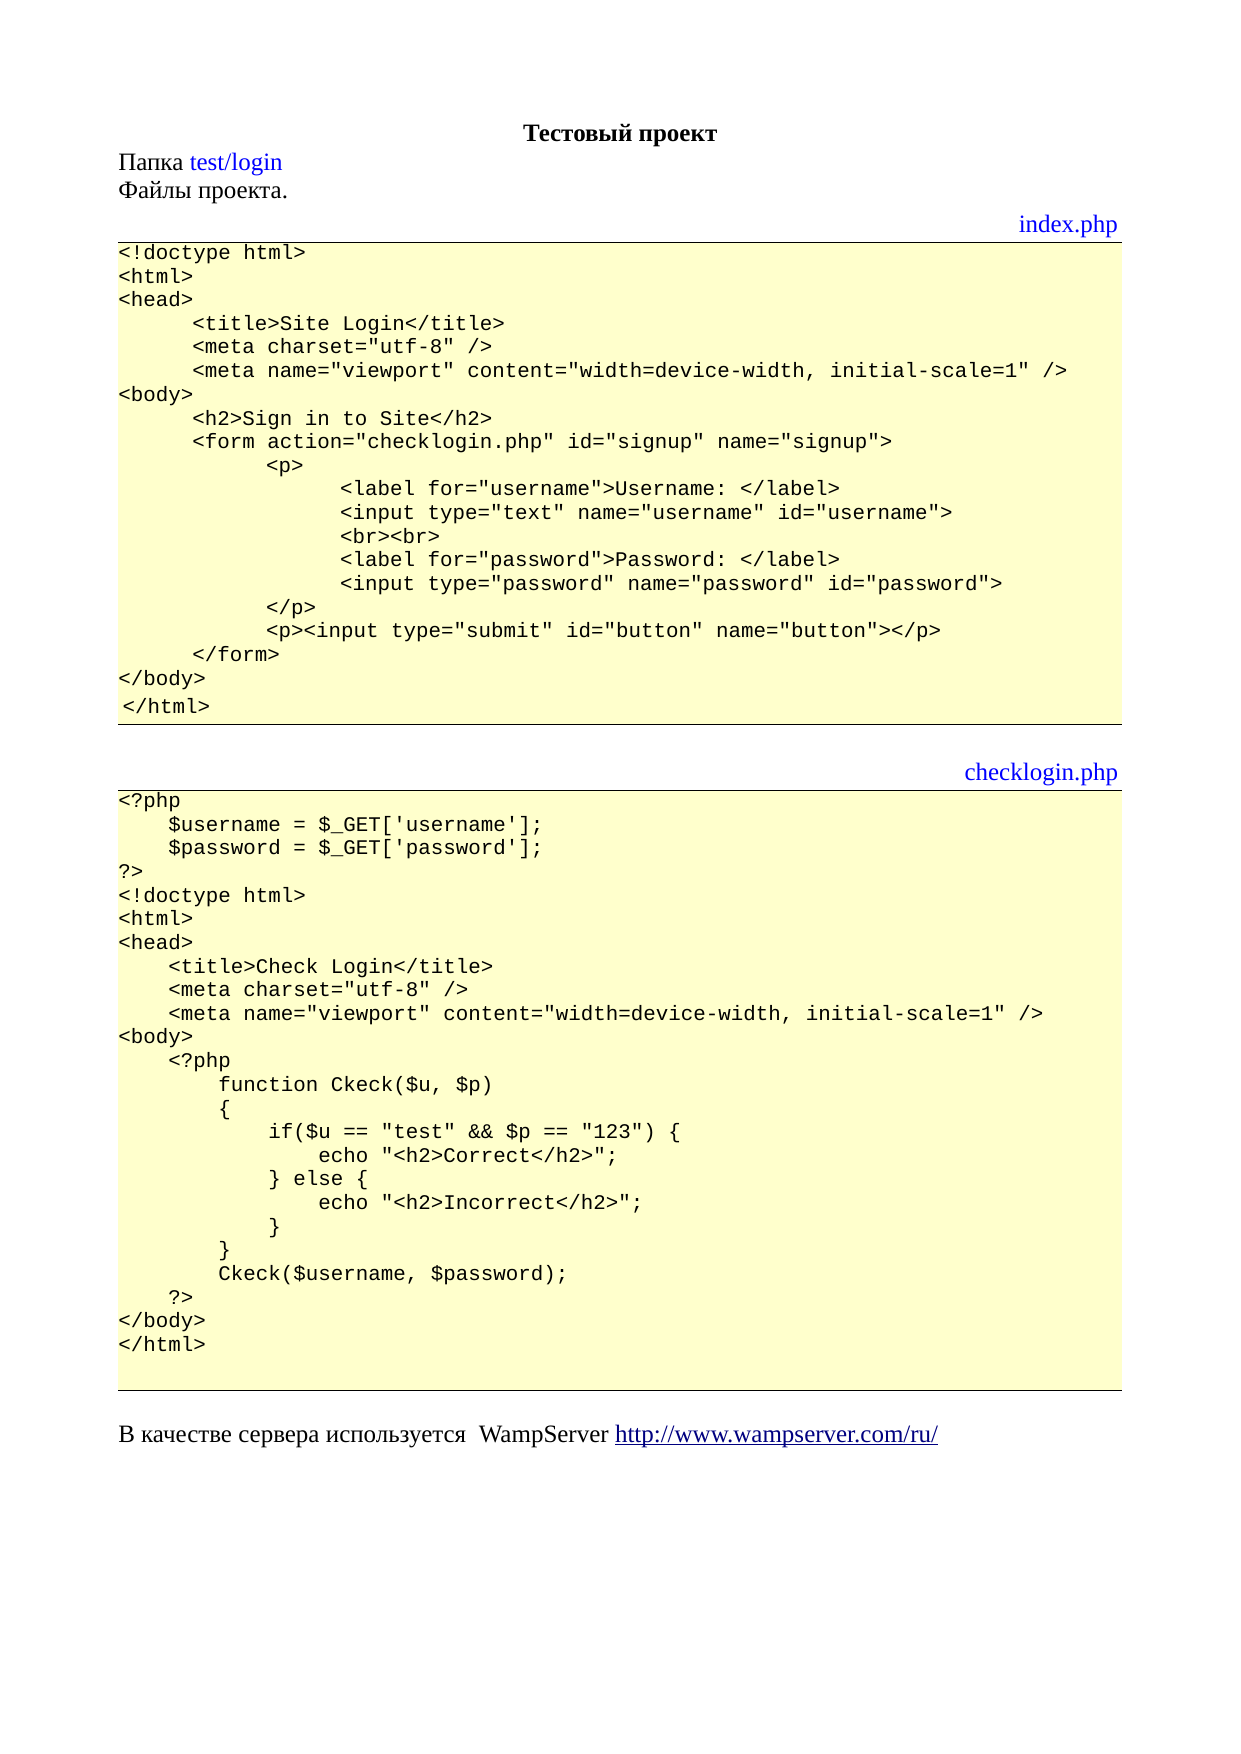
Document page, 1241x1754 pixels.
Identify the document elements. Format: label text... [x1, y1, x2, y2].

text echo "<h2>Correct</h2>"; [118, 1145, 1122, 1168]
text <body> [118, 1027, 1122, 1050]
text <title>Check Login</title> [118, 956, 1122, 979]
text Ckeck($username, $password); [118, 1263, 1122, 1287]
text </body> [118, 1310, 1122, 1334]
text checklogin.php [118, 752, 1122, 790]
text ?> [118, 861, 1122, 885]
text <?php [118, 791, 1122, 814]
text <meta name="viewport" content="width=device-width, initial-scale=1" /> [118, 360, 1122, 384]
text Папка test/login [118, 147, 1122, 176]
text index.php [118, 204, 1122, 242]
text { [118, 1097, 1122, 1121]
text </p> [118, 597, 1122, 620]
text <form action="checklogin.php" id="signup" name="signup"> [118, 431, 1122, 455]
text } [118, 1239, 1122, 1263]
text <!doctype html> [118, 243, 1122, 266]
text <body> [118, 384, 1122, 407]
text <label for="password">Password: </label> [118, 549, 1122, 573]
text function Ckeck($u, $p) [118, 1074, 1122, 1097]
text <html> [118, 266, 1122, 289]
text Тестовый проект [118, 118, 1122, 147]
text <meta charset="utf-8" /> [118, 979, 1122, 1003]
text echo "<h2>Incorrect</h2>"; [118, 1192, 1122, 1216]
text $password = $_GET['password']; [118, 837, 1122, 861]
text Файлы проекта. [118, 176, 1122, 204]
text <label for="username">Username: </label> [118, 478, 1122, 502]
text <br><br> [118, 526, 1122, 549]
text </form> [118, 644, 1122, 668]
text <!doctype html> [118, 885, 1122, 908]
text <meta name="viewport" content="width=device-width, initial-scale=1" /> [118, 1003, 1122, 1027]
text } [118, 1216, 1122, 1239]
text <h2>Sign in to Site</h2> [118, 407, 1122, 431]
text <title>Site Login</title> [118, 313, 1122, 337]
text </html> [118, 1334, 1122, 1358]
text <p> [118, 455, 1122, 478]
text <?php [118, 1050, 1122, 1074]
text <meta charset="utf-8" /> [118, 337, 1122, 360]
text </html> [118, 691, 1122, 724]
text </body> [118, 668, 1122, 691]
text <head> [118, 289, 1122, 313]
text <html> [118, 908, 1122, 932]
text <input type="text" name="username" id="username"> [118, 502, 1122, 526]
text <input type="password" name="password" id="password"> [118, 573, 1122, 597]
text ?> [118, 1287, 1122, 1310]
text } else { [118, 1168, 1122, 1192]
text В качестве сервера используется WampServer http://www.wampserver.com/ru/ [118, 1419, 1122, 1448]
text <head> [118, 932, 1122, 956]
text <p><input type="submit" id="button" name="button"></p> [118, 620, 1122, 644]
text $username = $_GET['username']; [118, 814, 1122, 837]
text if($u == "test" && $p == "123") { [118, 1121, 1122, 1145]
